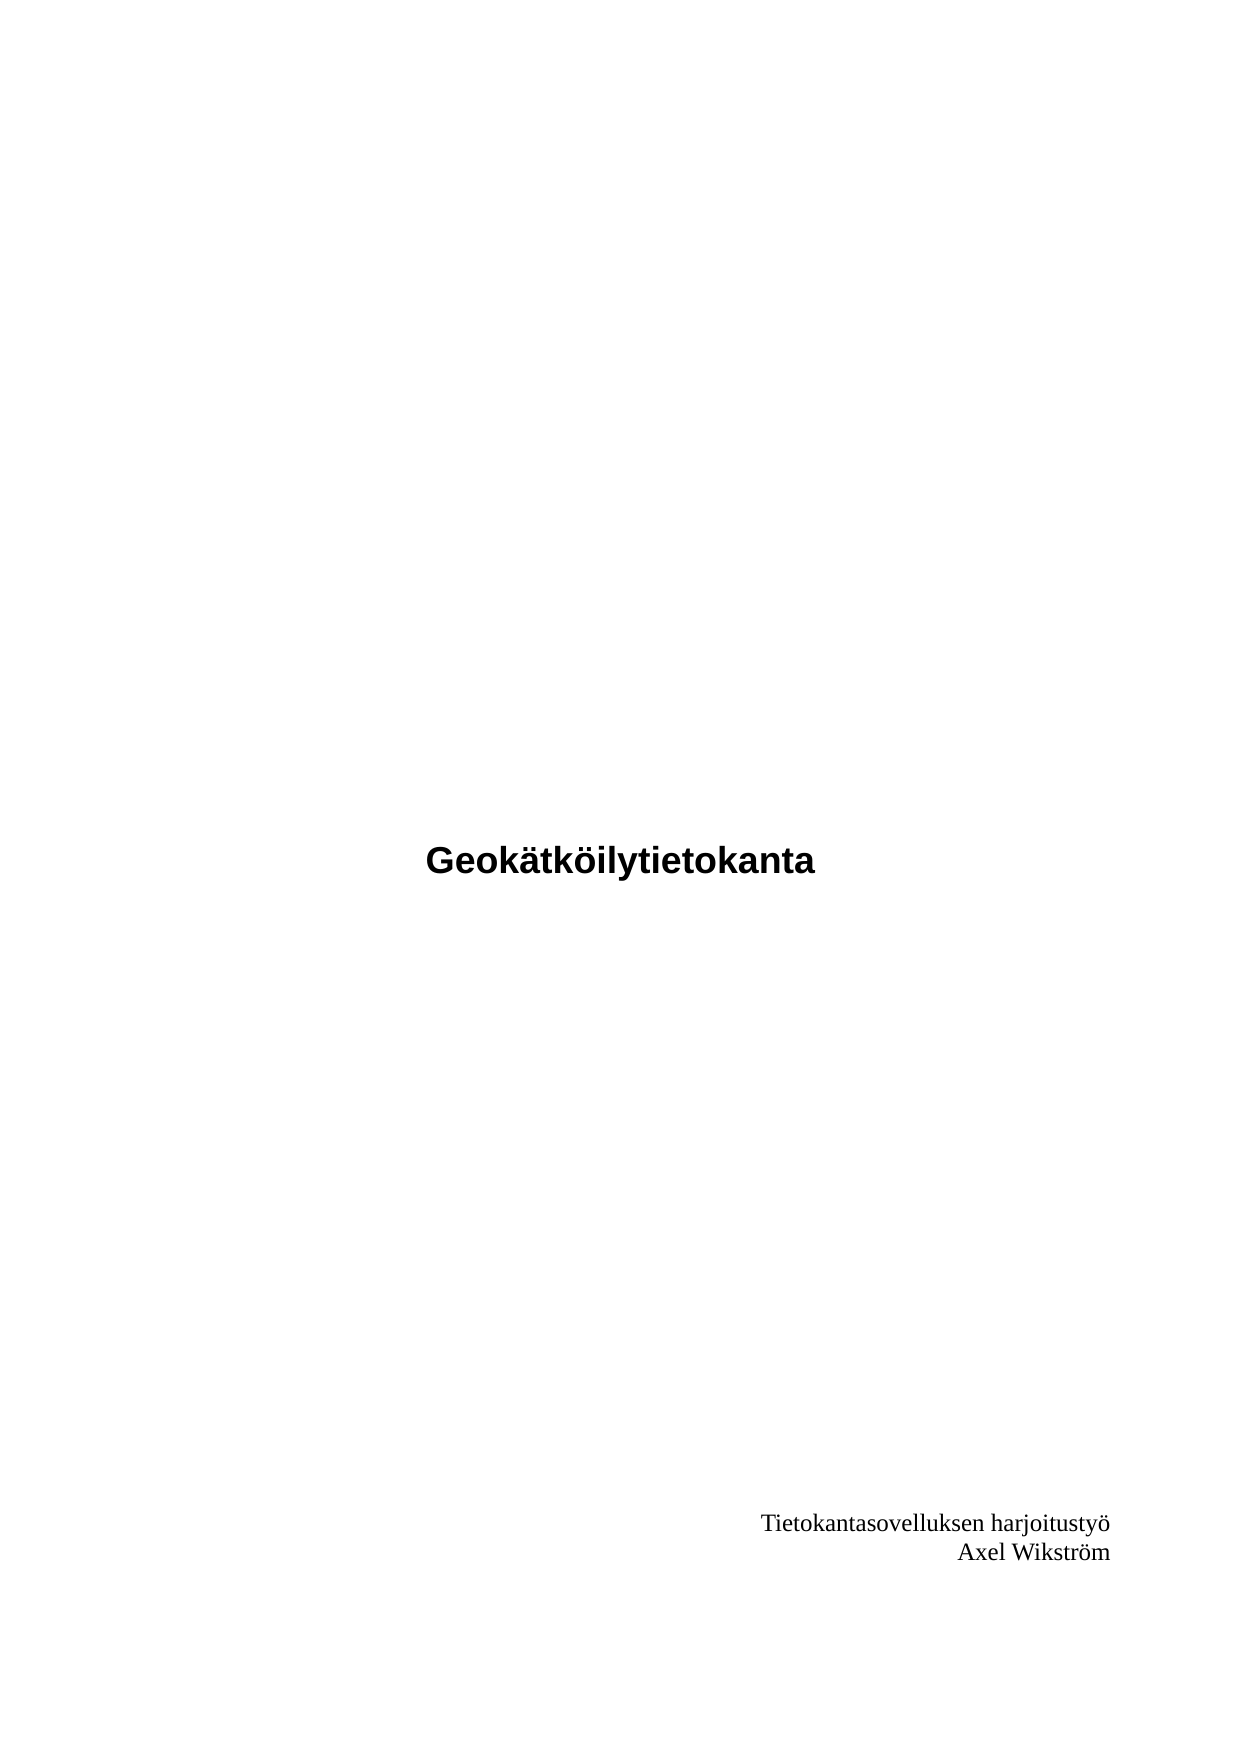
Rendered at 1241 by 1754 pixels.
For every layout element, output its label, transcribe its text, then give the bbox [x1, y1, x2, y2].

text Axel Wikström [760, 1537, 1110, 1566]
title Geokätköilytietokanta [425, 839, 815, 882]
text Tietokantasovelluksen harjoitustyö [760, 1508, 1110, 1537]
